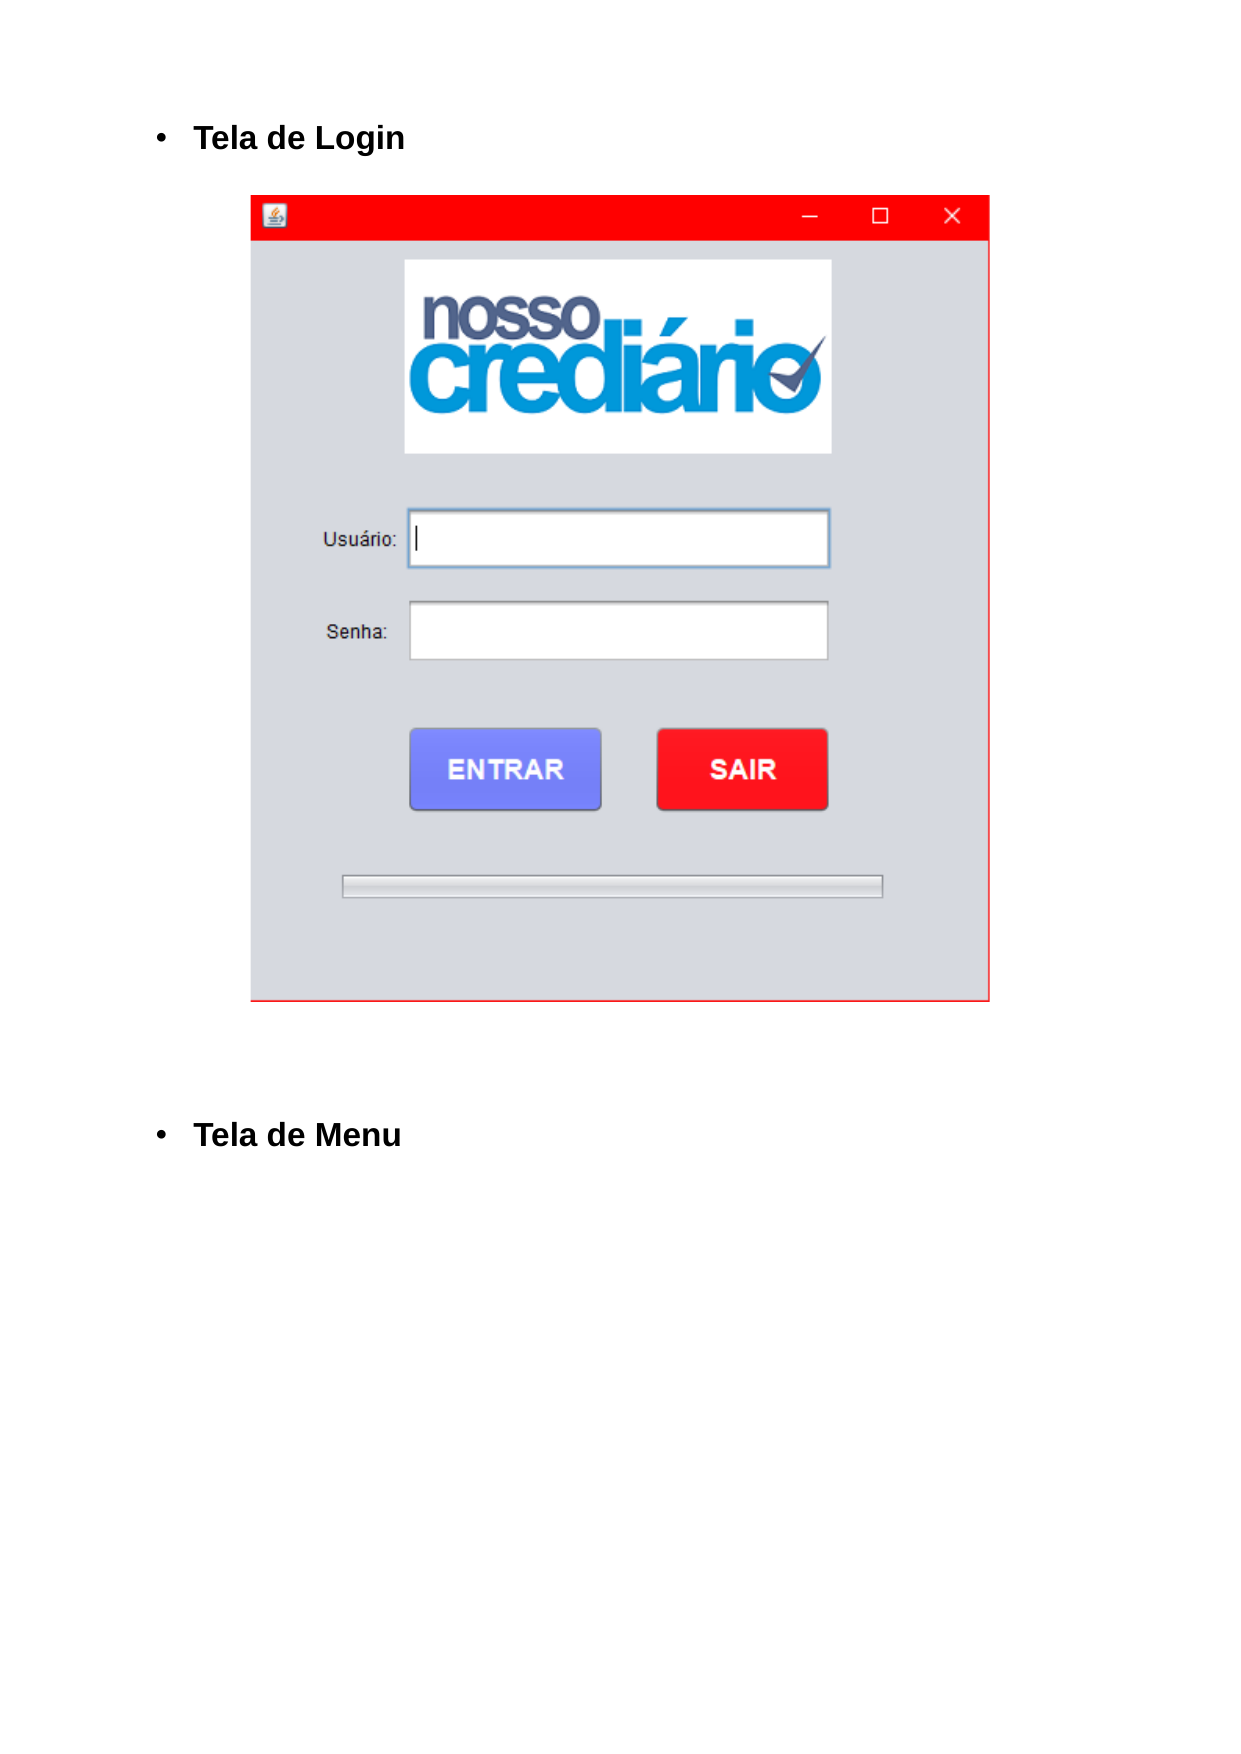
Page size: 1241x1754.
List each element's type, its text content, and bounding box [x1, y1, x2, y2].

list Tela de Login [156, 118, 1122, 157]
list Tela de Menu [156, 1115, 1122, 1154]
picture [250, 195, 990, 1002]
